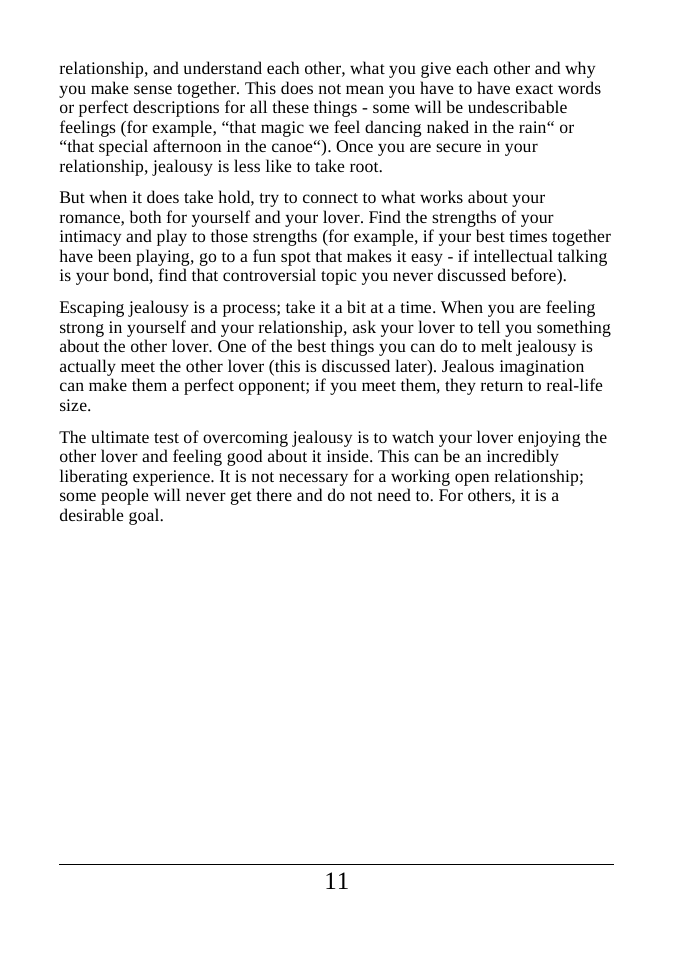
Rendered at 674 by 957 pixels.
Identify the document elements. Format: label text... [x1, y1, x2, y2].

text relationship, and understand each other, what you give each other and why you make sense together. This does not mean you have to have exact words or perfect descriptions for all these things - some will be undescribable feelings (for example, “that magic we feel dancing naked in the rain“ or “that special afternoon in the canoe“). Once you are secure in your relationship, jealousy is less like to take root. [59, 59, 614, 176]
text The ultimate test of overcoming jealousy is to watch your lover enjoying the other lover and feeling good about it inside. This can be an incredibly liberating experience. It is not necessary for a working open relationship; some people will never get there and do not need to. For others, it is a desirable goal. [59, 428, 614, 525]
text Escaping jealousy is a process; take it a bit at a time. When you are feeling strong in yourself and your relationship, ask your lover to tell you something about the other lover. One of the best things you can do to melt jealousy is actually meet the other lover (this is discussed later). Jealous imagination can make them a perfect opponent; if you meet them, they return to real-life size. [59, 298, 614, 415]
text But when it does take hold, try to connect to what works about your romance, both for yourself and your lover. Find the strengths of your intimacy and play to those strengths (for example, if your best times together have been playing, go to a fun spot that makes it easy - if intellectual talking is your bond, find that controversial topic you never discussed before). [59, 188, 614, 286]
